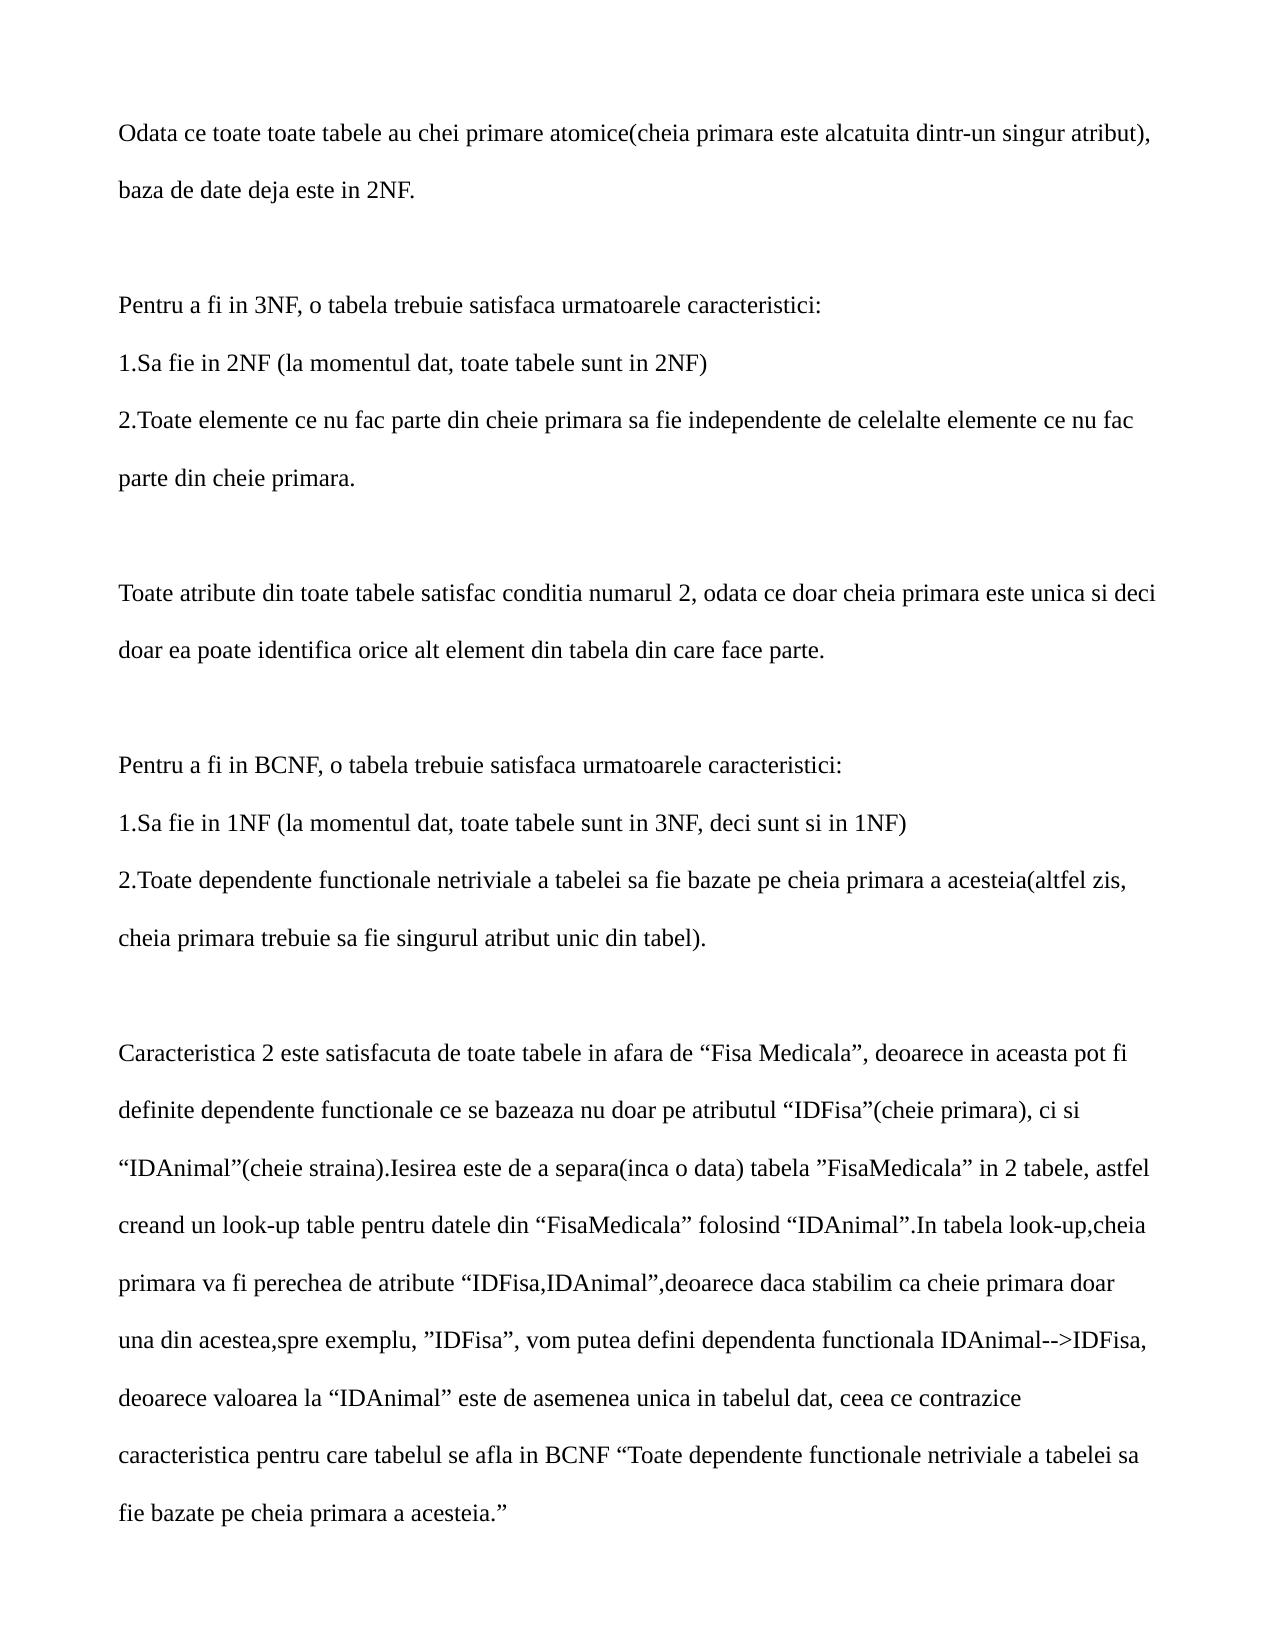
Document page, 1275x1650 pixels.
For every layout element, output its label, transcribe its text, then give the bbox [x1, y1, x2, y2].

text Caracteristica 2 este satisfacuta de toate tabele in afara de “Fisa Medicala”, deoarece in aceasta pot fi definite dependente functionale ce se bazeaza nu doar pe atributul “IDFisa”(cheie primara), ci si “IDAnimal”(cheie straina).Iesirea este de a separa(inca o data) tabela ”FisaMedicala” in 2 tabele, astfel creand un look-up table pentru datele din “FisaMedicala” folosind “IDAnimal”.In tabela look-up,cheia primara va fi perechea de atribute “IDFisa,IDAnimal”,deoarece daca stabilim ca cheie primara doar una din acestea,spre exemplu, ”IDFisa”, vom putea defini dependenta functionala IDAnimal-->IDFisa, deoarece valoarea la “IDAnimal” este de asemenea unica in tabelul dat, ceea ce contrazice caracteristica pentru care tabelul se afla in BCNF “Toate dependente functionale netriviale a tabelei sa fie bazate pe cheia primara a acesteia.” [118, 1038, 1157, 1527]
text Odata ce toate toate tabele au chei primare atomice(cheia primara este alcatuita dintr-un singur atribut), baza de date deja este in 2NF. [118, 118, 1157, 204]
text 2.Toate dependente functionale netriviale a tabelei sa fie bazate pe cheia primara a acesteia(altfel zis, cheia primara trebuie sa fie singurul atribut unic din tabel). [118, 866, 1157, 952]
text 1.Sa fie in 2NF (la momentul dat, toate tabele sunt in 2NF) [118, 348, 1157, 377]
text 1.Sa fie in 1NF (la momentul dat, toate tabele sunt in 3NF, deci sunt si in 1NF) [118, 808, 1157, 837]
text Toate atribute din toate tabele satisfac conditia numarul 2, odata ce doar cheia primara este unica si deci doar ea poate identifica orice alt element din tabela din care face parte. [118, 578, 1157, 664]
text Pentru a fi in 3NF, o tabela trebuie satisfaca urmatoarele caracteristici: [118, 291, 1157, 319]
text Pentru a fi in BCNF, o tabela trebuie satisfaca urmatoarele caracteristici: [118, 751, 1157, 779]
text 2.Toate elemente ce nu fac parte din cheie primara sa fie independente de celelalte elemente ce nu fac parte din cheie primara. [118, 406, 1157, 492]
